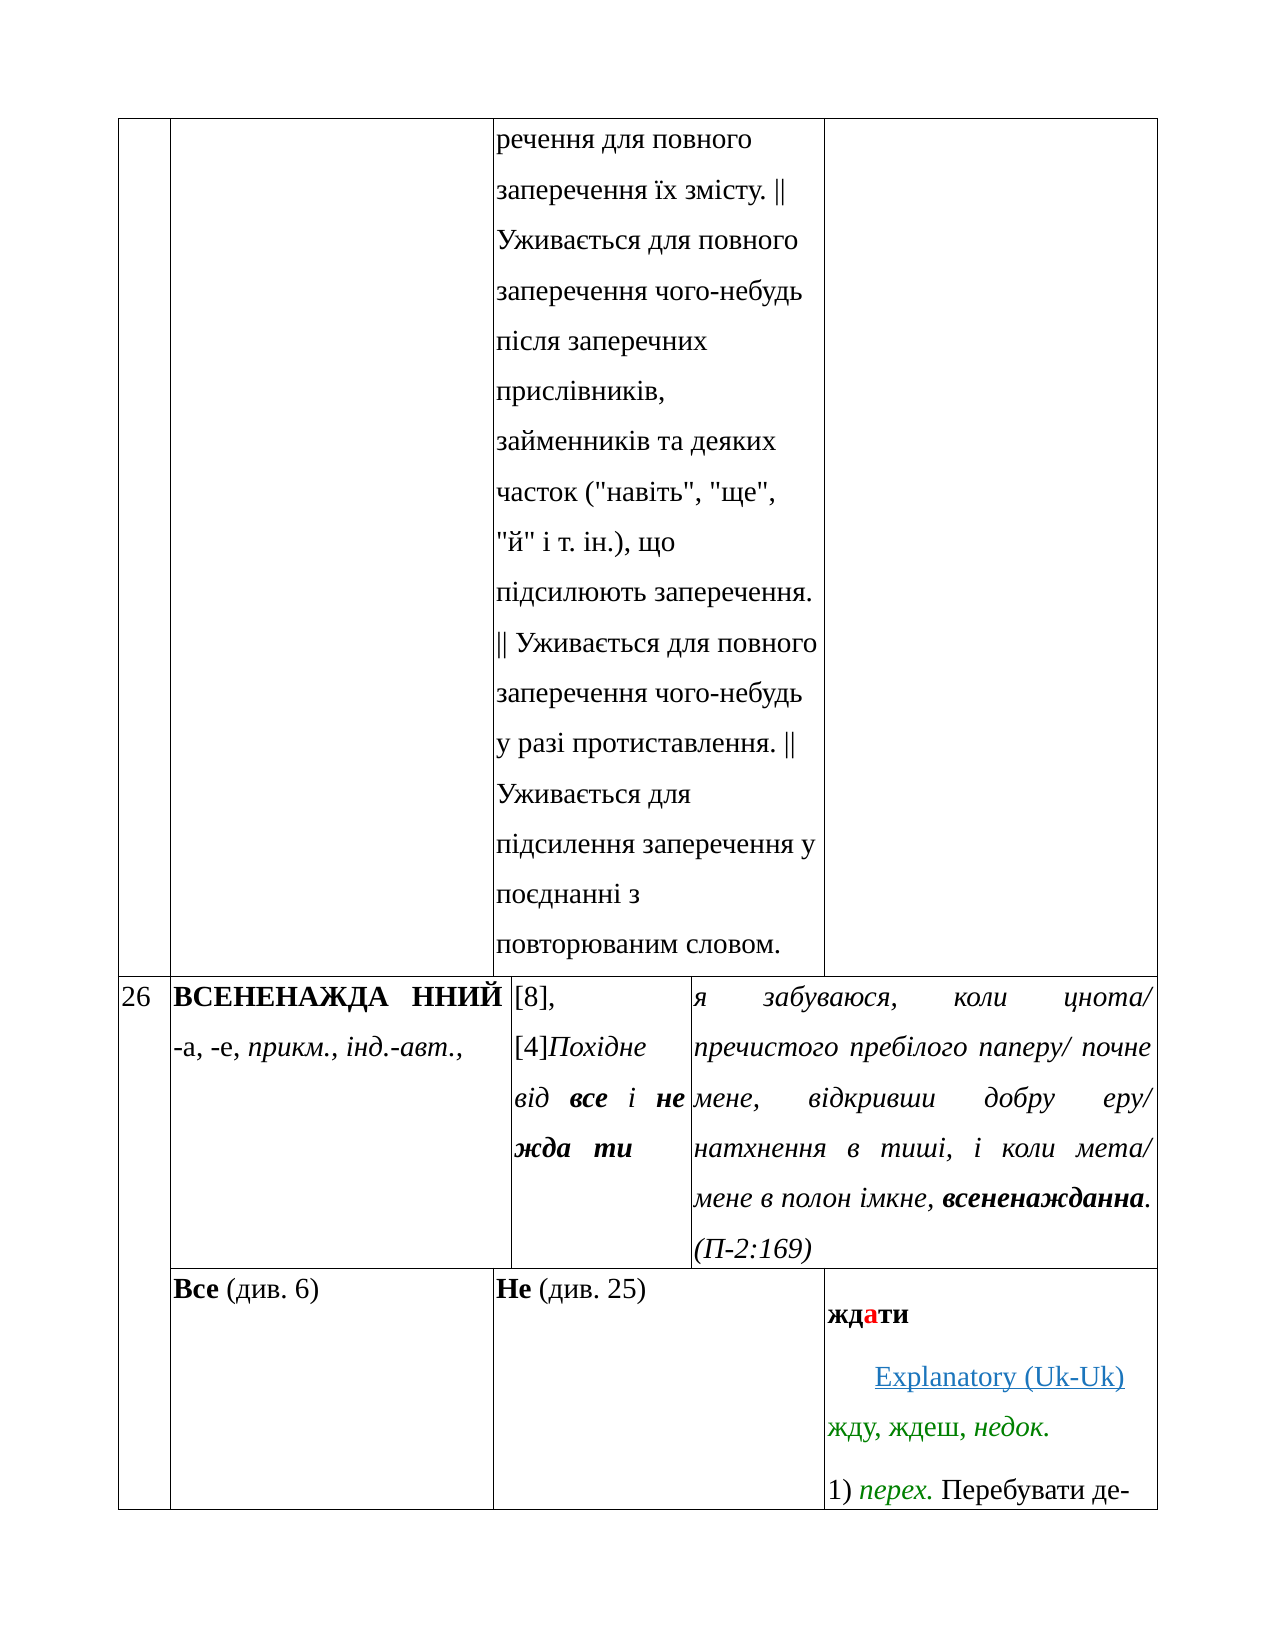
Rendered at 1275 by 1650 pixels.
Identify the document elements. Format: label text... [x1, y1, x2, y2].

table_cell [825, 119, 1157, 976]
table_cell [119, 119, 170, 976]
table_cell ВсенеНАждАнний -а, -е, прикм., інд.-авт., [171, 977, 511, 1267]
table_cell [171, 119, 493, 976]
table_cell ждати Explanatory (Uk-Uk) жду, ждеш, недок. 1) перех. Перебувати де- [825, 1269, 1157, 1508]
table_cell [8], [4]Похідне від все і не ждати [512, 977, 691, 1267]
table_cell Не (див. 25) [494, 1269, 824, 1508]
table_cell речення для повного заперечення їх змісту. || Уживається для повного заперечення чого-небудь після заперечних прислівників, займенників та деяких часток ("навіть", "ще", "й" і т. ін.), що підсилюють заперечення. || Уживається для повного заперечення чого-небудь у разі протиставлення. || Уживається для підсилення заперечення у поєднанні з повторюваним словом. [494, 119, 824, 976]
table_cell 26 [119, 977, 170, 1508]
table_cell Все (див. 6) [171, 1269, 493, 1508]
table_cell я забуваюся, коли цнота/ пречистого пребілого паперу/ почне мене, відкривши добру еру/ натхнення в тиші, і коли мета/ мене в полон імкне, всененажданна. (П-2:169) [692, 977, 1157, 1267]
